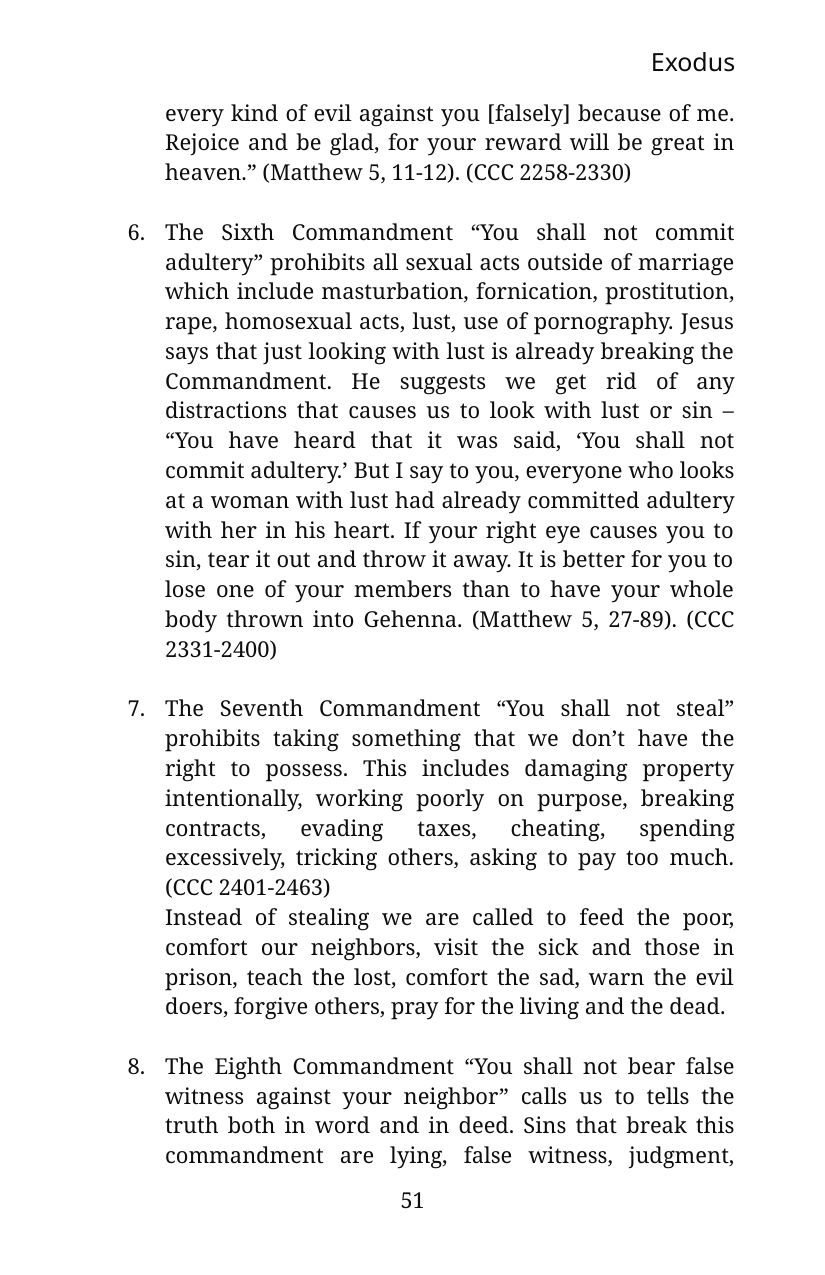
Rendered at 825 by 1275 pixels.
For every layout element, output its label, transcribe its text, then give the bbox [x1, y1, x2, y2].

list Instead of stealing we are called to feed the poor, comfort our neighbors, visit the sick and those in prison, teach the lost, comfort the sad, warn the evil doers, forgive others, pray for the living and the dead. [165, 902, 735, 1021]
list The Seventh Commandment “You shall not steal” prohibits taking something that we don’t have the right to possess. This includes damaging property intentionally, working poorly on purpose, breaking contracts, evading taxes, cheating, spending excessively, tricking others, asking to pay too much. (CCC 2401-2463) [127, 693, 735, 902]
list The Eighth Commandment “You shall not bear false witness against your neighbor” calls us to tells the truth both in word and in deed. Sins that break this commandment are lying, false witness, judgment, [127, 1051, 735, 1170]
list The Sixth Commandment “You shall not commit adultery” prohibits all sexual acts outside of marriage which include masturbation, fornication, prostitution, rape, homosexual acts, lust, use of pornography. Jesus says that just looking with lust is already breaking the Commandment. He suggests we get rid of any distractions that causes us to look with lust or sin – “You have heard that it was said, ‘You shall not commit adultery.’ But I say to you, everyone who looks at a woman with lust had already committed adultery with her in his heart. If your right eye causes you to sin, tear it out and throw it away. It is better for you to lose one of your members than to have your whole body thrown into Gehenna. (Matthew 5, 27-89). (CCC 2331-2400) [127, 217, 735, 663]
list every kind of evil against you [falsely] because of me. Rejoice and be glad, for your reward will be great in heaven.” (Matthew 5, 11-12). (CCC 2258-2330) [165, 97, 735, 187]
